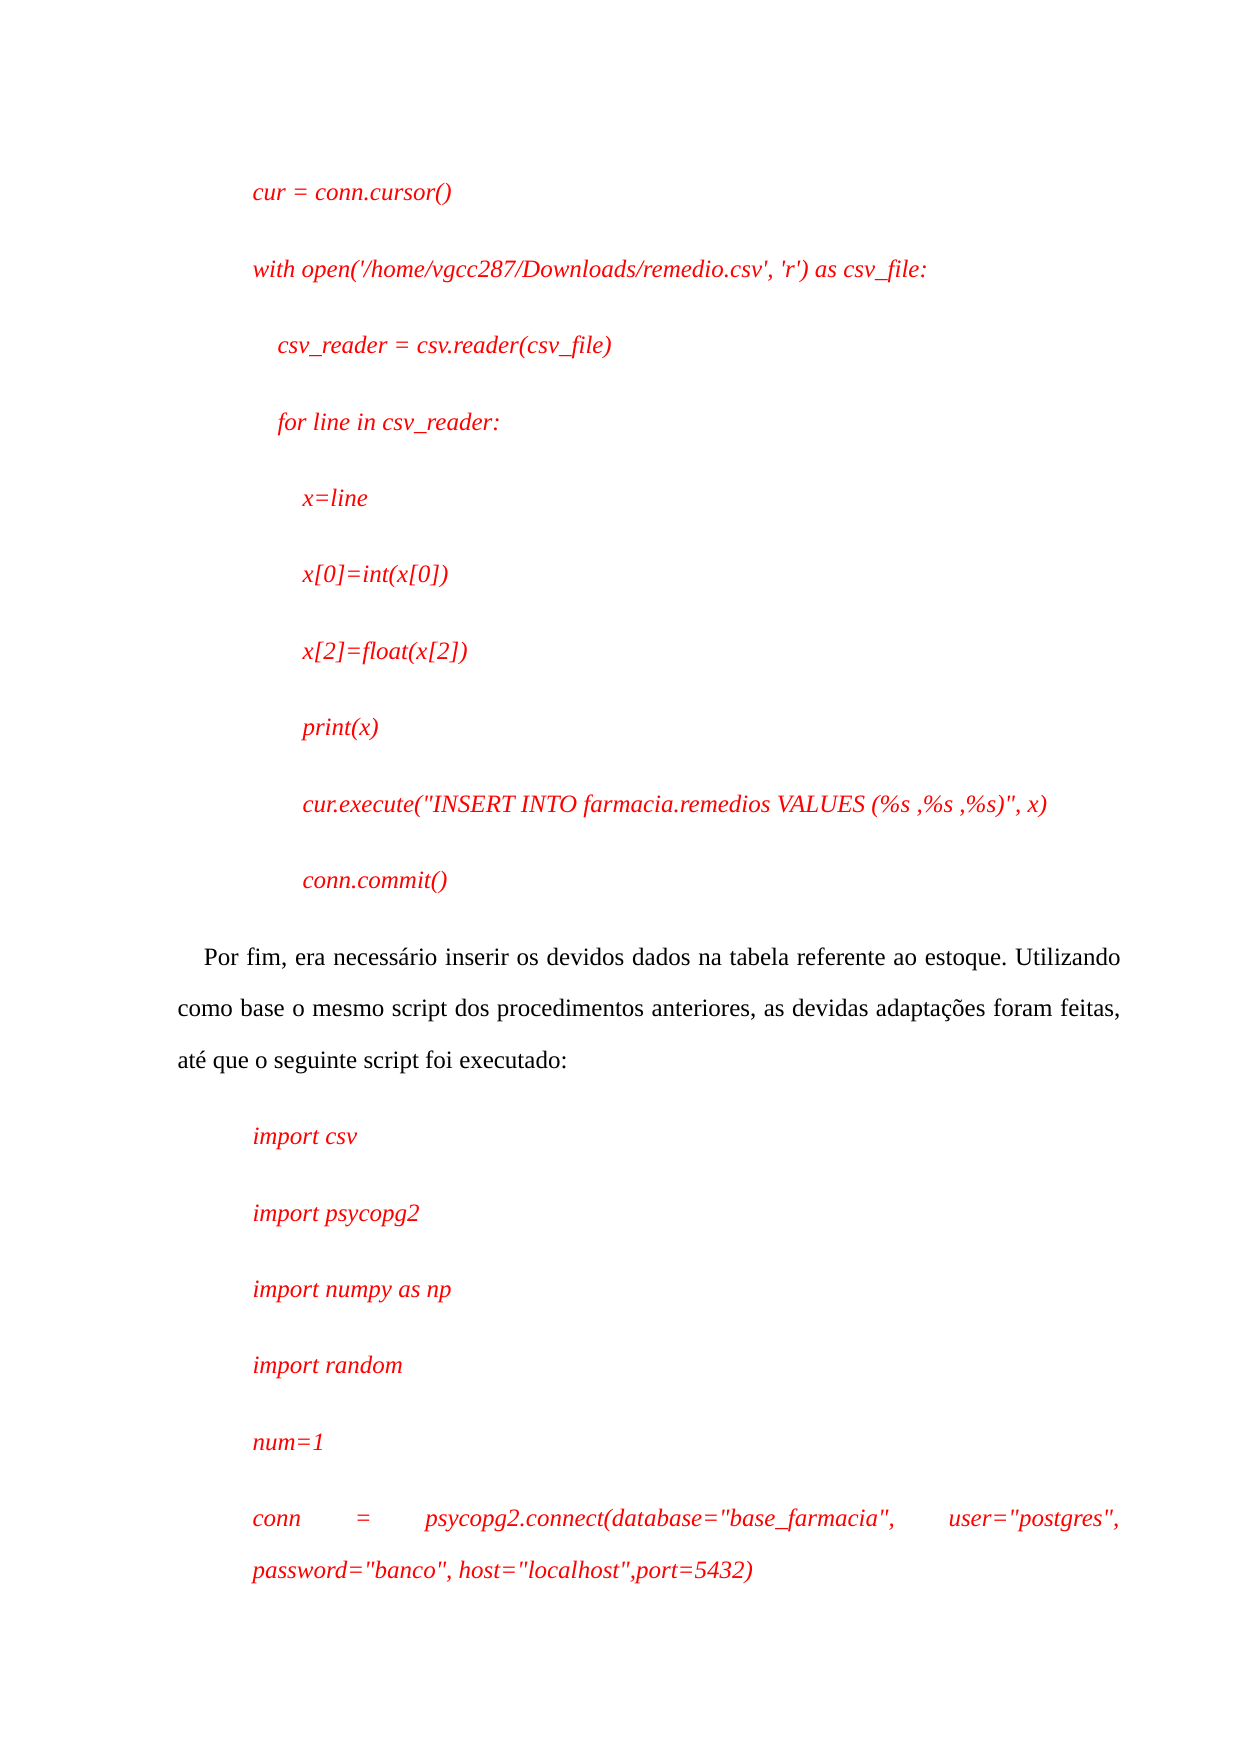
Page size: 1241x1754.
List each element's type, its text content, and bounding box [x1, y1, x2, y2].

text with open('/home/vgcc287/Downloads/remedio.csv', 'r') as csv_file: [252, 254, 1122, 282]
text cur.execute("INSERT INTO farmacia.remedios VALUES (%s ,%s ,%s)", x) [252, 789, 1122, 818]
text import psycopg2 [252, 1198, 1122, 1226]
text import numpy as np [252, 1274, 1122, 1303]
text conn.commit() [252, 865, 1122, 894]
text x=line [252, 483, 1122, 512]
text csv_reader = csv.reader(csv_file) [252, 330, 1122, 359]
text import csv [252, 1121, 1122, 1150]
text x[0]=int(x[0]) [252, 559, 1122, 588]
text import random [252, 1351, 1122, 1379]
text for line in csv_reader: [252, 407, 1122, 435]
text x[2]=float(x[2]) [252, 636, 1122, 665]
text Por fim, era necessário inserir os devidos dados na tabela referente ao estoque. Utilizando como base o mesmo script dos procedimentos anteriores, as devidas adaptações foram feitas, até que o seguinte script foi executado: [177, 942, 1122, 1073]
text print(x) [252, 712, 1122, 741]
text num=1 [252, 1427, 1122, 1456]
text conn = psycopg2.connect(database="base_farmacia", user="postgres", password="banco", host="localhost",port=5432) [252, 1503, 1122, 1584]
text cur = conn.cursor() [252, 177, 1122, 206]
